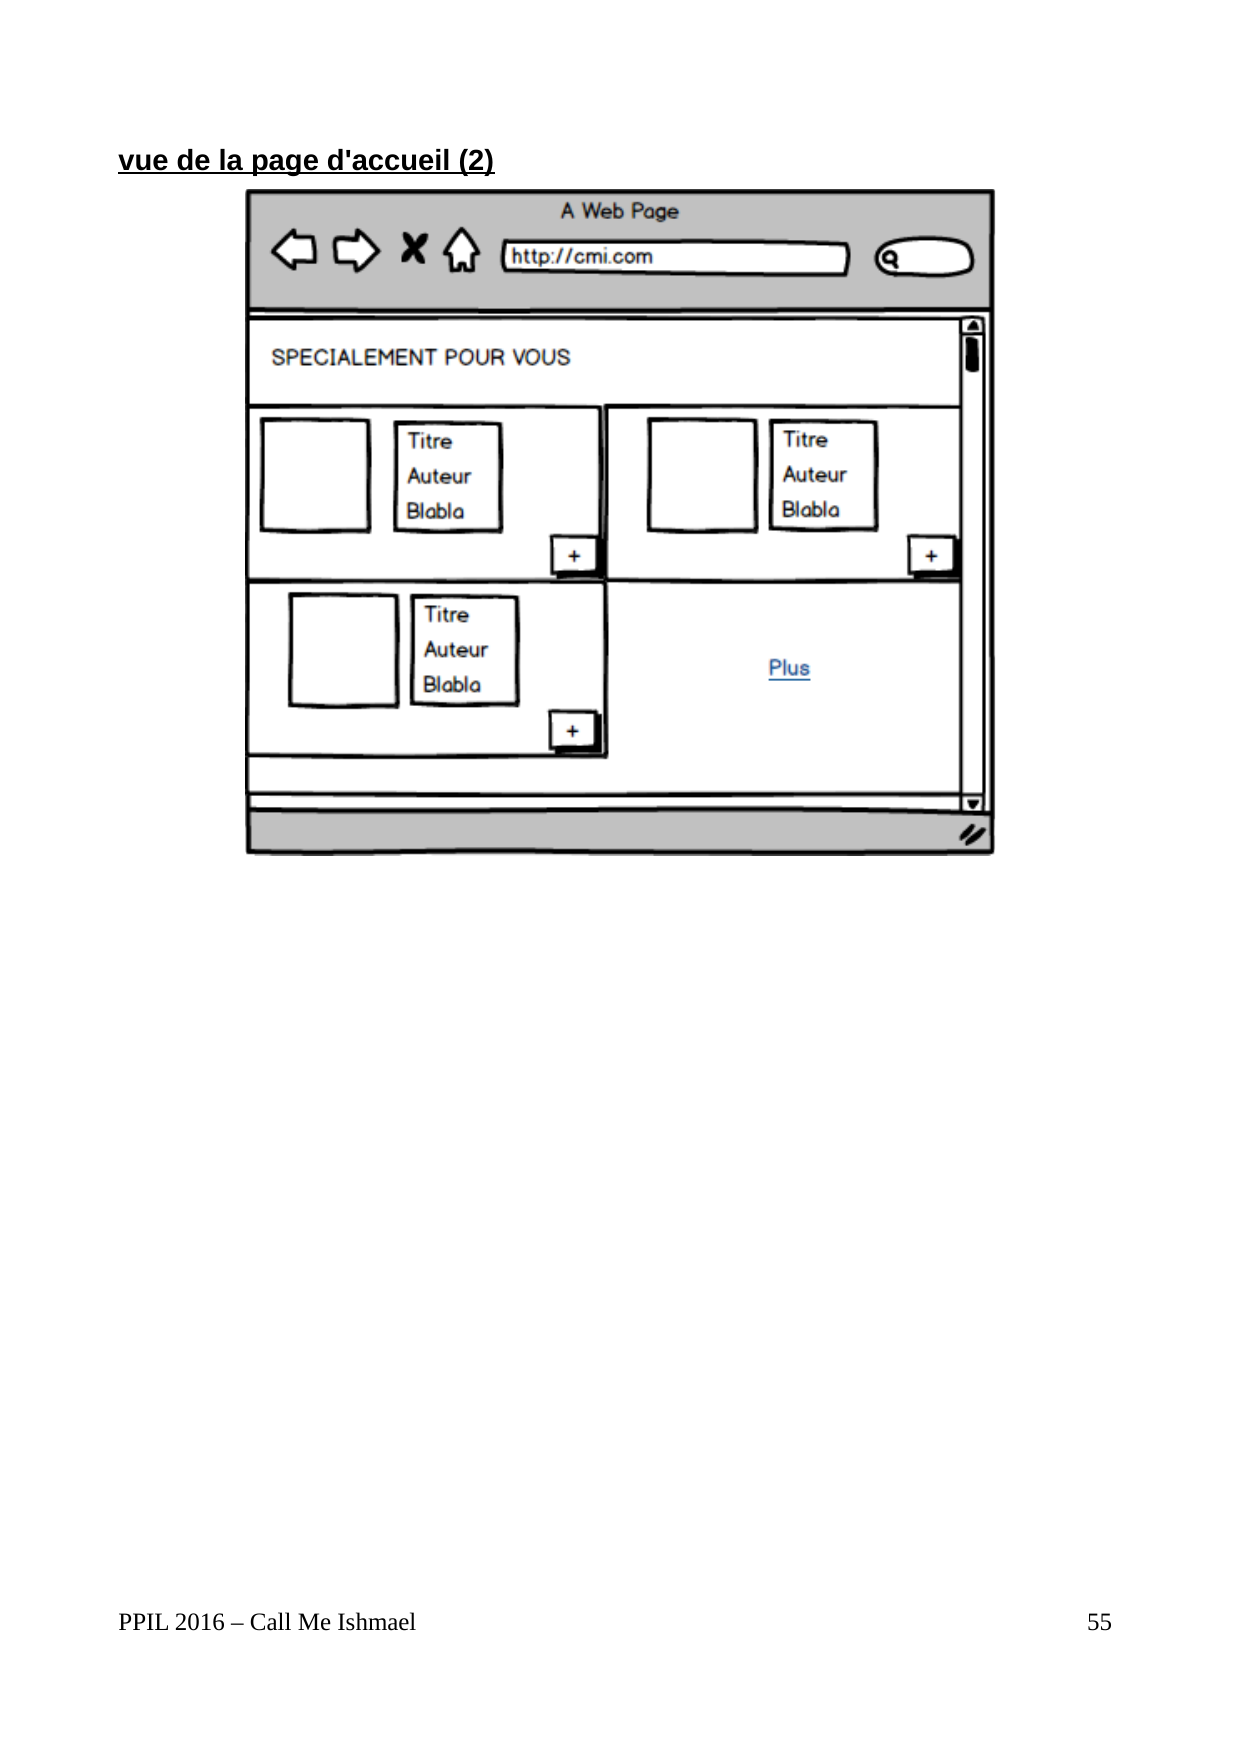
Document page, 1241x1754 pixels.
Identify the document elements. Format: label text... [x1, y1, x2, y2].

picture [245, 189, 995, 856]
subtitle vue de la page d'accueil (2) [118, 143, 1122, 177]
